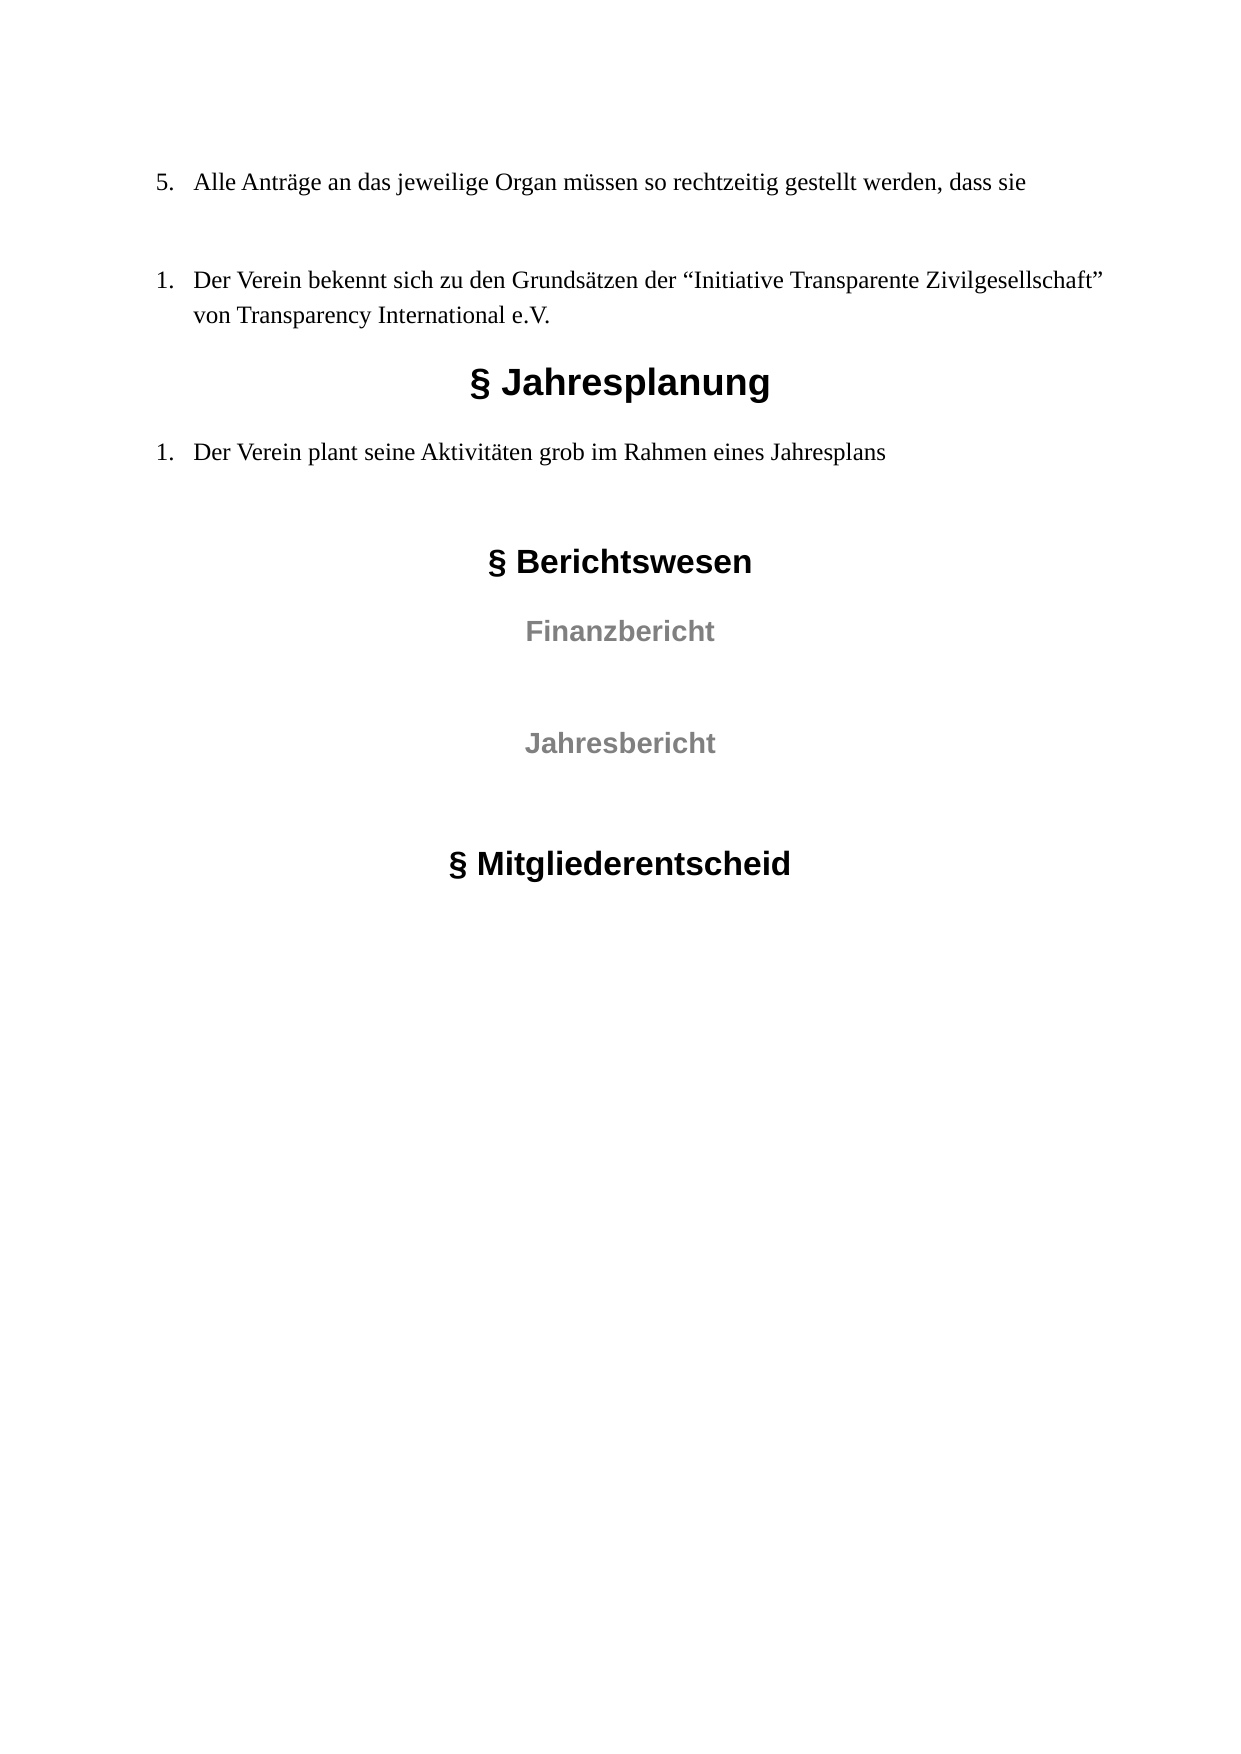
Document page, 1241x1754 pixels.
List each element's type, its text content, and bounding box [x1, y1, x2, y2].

list Alle Anträge an das jeweilige Organ müssen so rechtzeitig gestellt werden, dass sie [156, 167, 1122, 196]
list Der Verein plant seine Aktivitäten grob im Rahmen eines Jahresplans [156, 437, 1122, 466]
subtitle Jahresbericht [118, 726, 1122, 759]
subtitle § Mitgliederentscheid [118, 844, 1122, 883]
list Der Verein bekennt sich zu den Grundsätzen der “Initiative Transparente Zivilgesellschaft” von Transparency International e.V. [156, 265, 1122, 328]
subtitle § Jahresplanung [118, 359, 1122, 403]
subtitle § Berichtswesen [118, 542, 1122, 580]
subtitle Finanzbericht [118, 614, 1122, 648]
